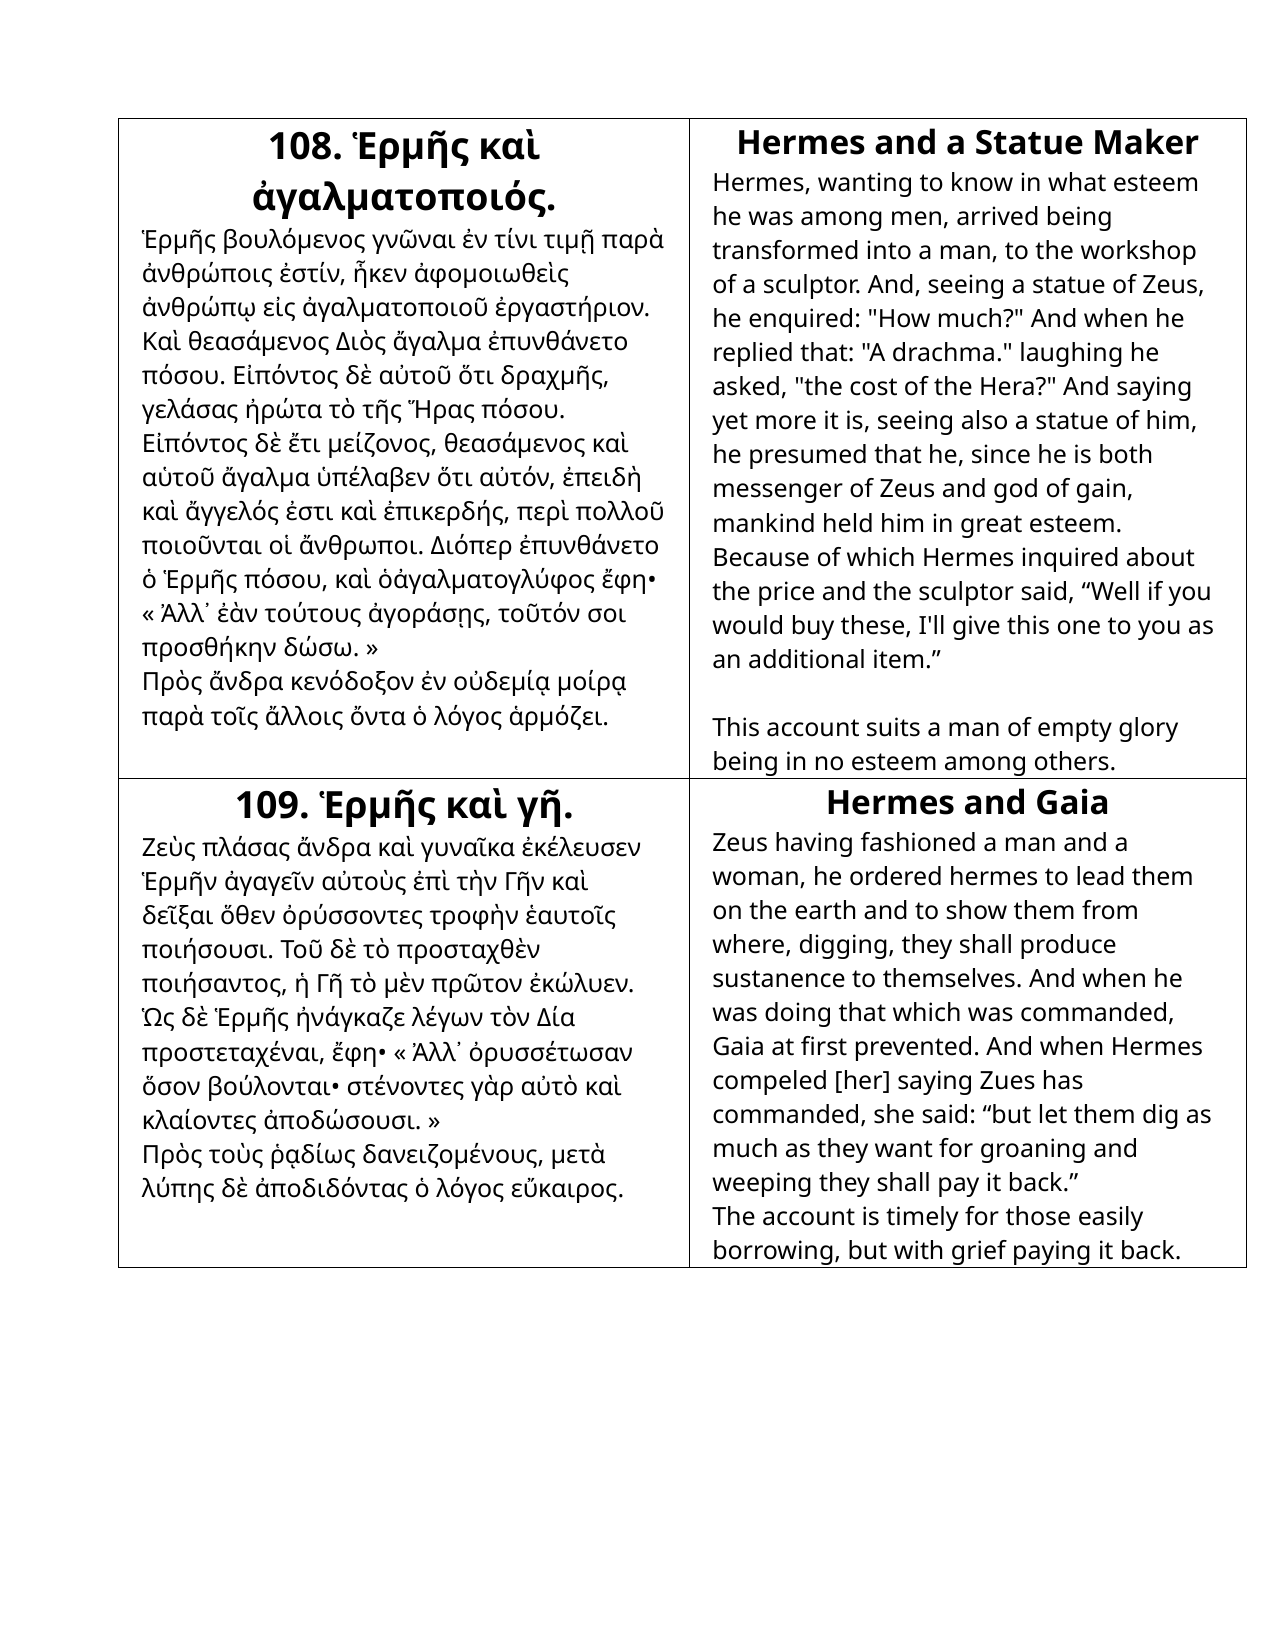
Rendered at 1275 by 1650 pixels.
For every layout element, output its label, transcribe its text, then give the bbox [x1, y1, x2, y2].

table_cell 109. Ἑρμῆς καὶ γῆ. Ζεὺς πλάσας ἄνδρα καὶ γυναῖκα ἐκέλευσεν Ἑρμῆν ἀγαγεῖν αὐτοὺς ἐπὶ τὴν Γῆν καὶ δεῖξαι ὅθεν ὀρύσσοντες τροφὴν ἑαυτοῖς ποιήσουσι. Τοῦ δὲ τὸ προσταχθὲν ποιήσαντος, ἡ Γῆ τὸ μὲν πρῶτον ἐκώλυεν. Ὡς δὲ Ἑρμῆς ἠνάγκαζε λέγων τὸν Δία προστεταχέναι, ἔφη• « Ἀλλ᾿ ὀρυσσέτωσαν ὅσον βούλονται• στένοντες γὰρ αὐτὸ καὶ κλαίοντες ἀποδώσουσι. » Πρὸς τοὺς ῥᾳδίως δανειζομένους, μετὰ λύπης δὲ ἀποδιδόντας ὁ λόγος εὔκαιρος. [119, 779, 689, 1267]
table_cell 108. Ἑρμῆς καὶ ἀγαλματοποιός. Ἑρμῆς βουλόμενος γνῶναι ἐν τίνι τιμῇ παρὰ ἀνθρώποις ἐστίν, ἧκεν ἀφομοιωθεὶς ἀνθρώπῳ εἰς ἀγαλματοποιοῦ ἐργαστήριον. Καὶ θεασάμενος Διὸς ἄγαλμα ἐπυνθάνετο πόσου. Εἰπόντος δὲ αὐτοῦ ὅτι δραχμῆς, γελάσας ἠρώτα τὸ τῆς Ἥρας πόσου. Εἰπόντος δὲ ἔτι μείζονος, θεασάμενος καὶ αὑτοῦ ἄγαλμα ὑπέλαβεν ὅτι αὐτόν, ἐπειδὴ καὶ ἄγγελός ἐστι καὶ ἐπικερδής, περὶ πολλοῦ ποιοῦνται οἱ ἄνθρωποι. Διόπερ ἐπυνθάνετο ὁ Ἑρμῆς πόσου, καὶ ὁἀγαλματογλύφος ἔφη• « Ἀλλ᾿ ἐὰν τούτους ἀγοράσῃς, τοῦτόν σοι προσθήκην δώσω. » Πρὸς ἄνδρα κενόδοξον ἐν οὐδεμίᾳ μοίρᾳ παρὰ τοῖς ἄλλοις ὄντα ὁ λόγος ἁρμόζει. [119, 119, 689, 778]
table_cell Hermes and Gaia Zeus having fashioned a man and a woman, he ordered hermes to lead them on the earth and to show them from where, digging, they shall produce sustanence to themselves. And when he was doing that which was commanded, Gaia at first prevented. And when Hermes compeled [her] saying Zues has commanded, she said: “but let them dig as much as they want for groaning and weeping they shall pay it back.” The account is timely for those easily borrowing, but with grief paying it back. [690, 779, 1246, 1267]
table_cell Hermes and a Statue Maker Hermes, wanting to know in what esteem he was among men, arrived being transformed into a man, to the workshop of a sculptor. And, seeing a statue of Zeus, he enquired: "How much?" And when he replied that: "A drachma." laughing he asked, "the cost of the Hera?" And saying yet more it is, seeing also a statue of him, he presumed that he, since he is both messenger of Zeus and god of gain, mankind held him in great esteem. Because of which Hermes inquired about the price and the sculptor said, “Well if you would buy these, I'll give this one to you as an additional item.” This account suits a man of empty glory being in no esteem among others. [690, 119, 1246, 778]
